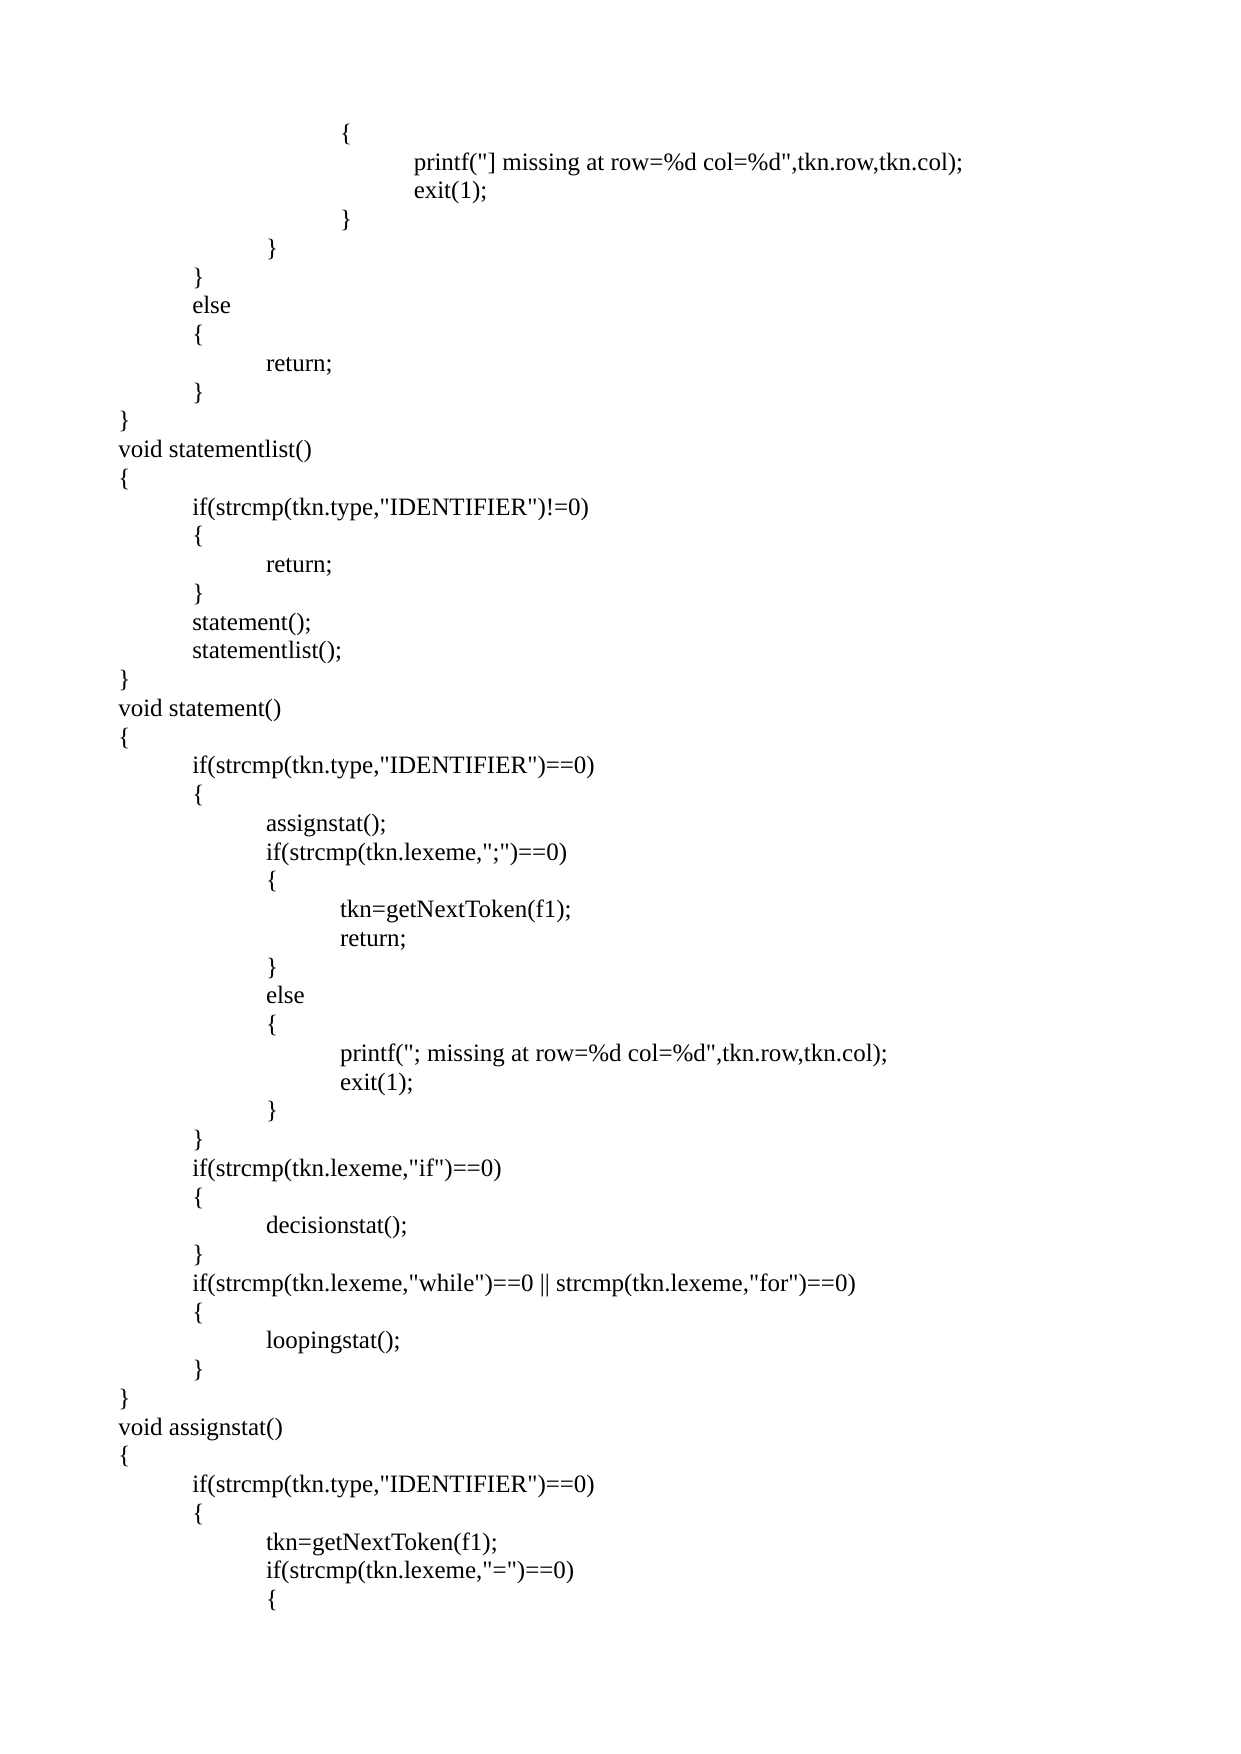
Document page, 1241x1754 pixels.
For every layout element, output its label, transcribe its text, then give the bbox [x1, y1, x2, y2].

text if(strcmp(tkn.lexeme,"=")==0) [118, 1556, 1122, 1584]
text if(strcmp(tkn.lexeme,"if")==0) [118, 1153, 1122, 1182]
text { [118, 521, 1122, 549]
text void assignstat() [118, 1412, 1122, 1441]
text } [118, 406, 1122, 434]
text tkn=getNextToken(f1); [118, 894, 1122, 923]
text loopingstat(); [118, 1326, 1122, 1354]
text { [118, 722, 1122, 751]
text { [118, 1297, 1122, 1326]
text { [118, 1584, 1122, 1613]
text } [118, 1096, 1122, 1124]
text { [118, 118, 1122, 147]
text } [118, 1124, 1122, 1153]
text { [118, 463, 1122, 492]
text { [118, 319, 1122, 348]
text { [118, 779, 1122, 808]
text if(strcmp(tkn.lexeme,"while")==0 || strcmp(tkn.lexeme,"for")==0) [118, 1268, 1122, 1297]
text } [118, 1239, 1122, 1268]
text } [118, 204, 1122, 233]
text { [118, 1182, 1122, 1211]
text void statement() [118, 693, 1122, 722]
text statementlist(); [118, 636, 1122, 664]
text } [118, 1354, 1122, 1383]
text if(strcmp(tkn.type,"IDENTIFIER")==0) [118, 751, 1122, 779]
text printf("] missing at row=%d col=%d",tkn.row,tkn.col); [118, 147, 1122, 176]
text if(strcmp(tkn.lexeme,";")==0) [118, 837, 1122, 866]
text if(strcmp(tkn.type,"IDENTIFIER")==0) [118, 1469, 1122, 1498]
text return; [118, 549, 1122, 578]
text } [118, 1383, 1122, 1412]
text decisionstat(); [118, 1211, 1122, 1239]
text tkn=getNextToken(f1); [118, 1527, 1122, 1556]
text if(strcmp(tkn.type,"IDENTIFIER")!=0) [118, 492, 1122, 521]
text else [118, 981, 1122, 1009]
text { [118, 866, 1122, 894]
text printf("; missing at row=%d col=%d",tkn.row,tkn.col); [118, 1038, 1122, 1067]
text else [118, 291, 1122, 319]
text statement(); [118, 607, 1122, 636]
text } [118, 578, 1122, 607]
text return; [118, 923, 1122, 952]
text { [118, 1498, 1122, 1527]
text assignstat(); [118, 808, 1122, 837]
text exit(1); [118, 1067, 1122, 1096]
text } [118, 262, 1122, 291]
text } [118, 952, 1122, 981]
text } [118, 377, 1122, 406]
text { [118, 1441, 1122, 1469]
text { [118, 1009, 1122, 1038]
text } [118, 233, 1122, 262]
text } [118, 664, 1122, 693]
text return; [118, 348, 1122, 377]
text exit(1); [118, 176, 1122, 204]
text void statementlist() [118, 434, 1122, 463]
